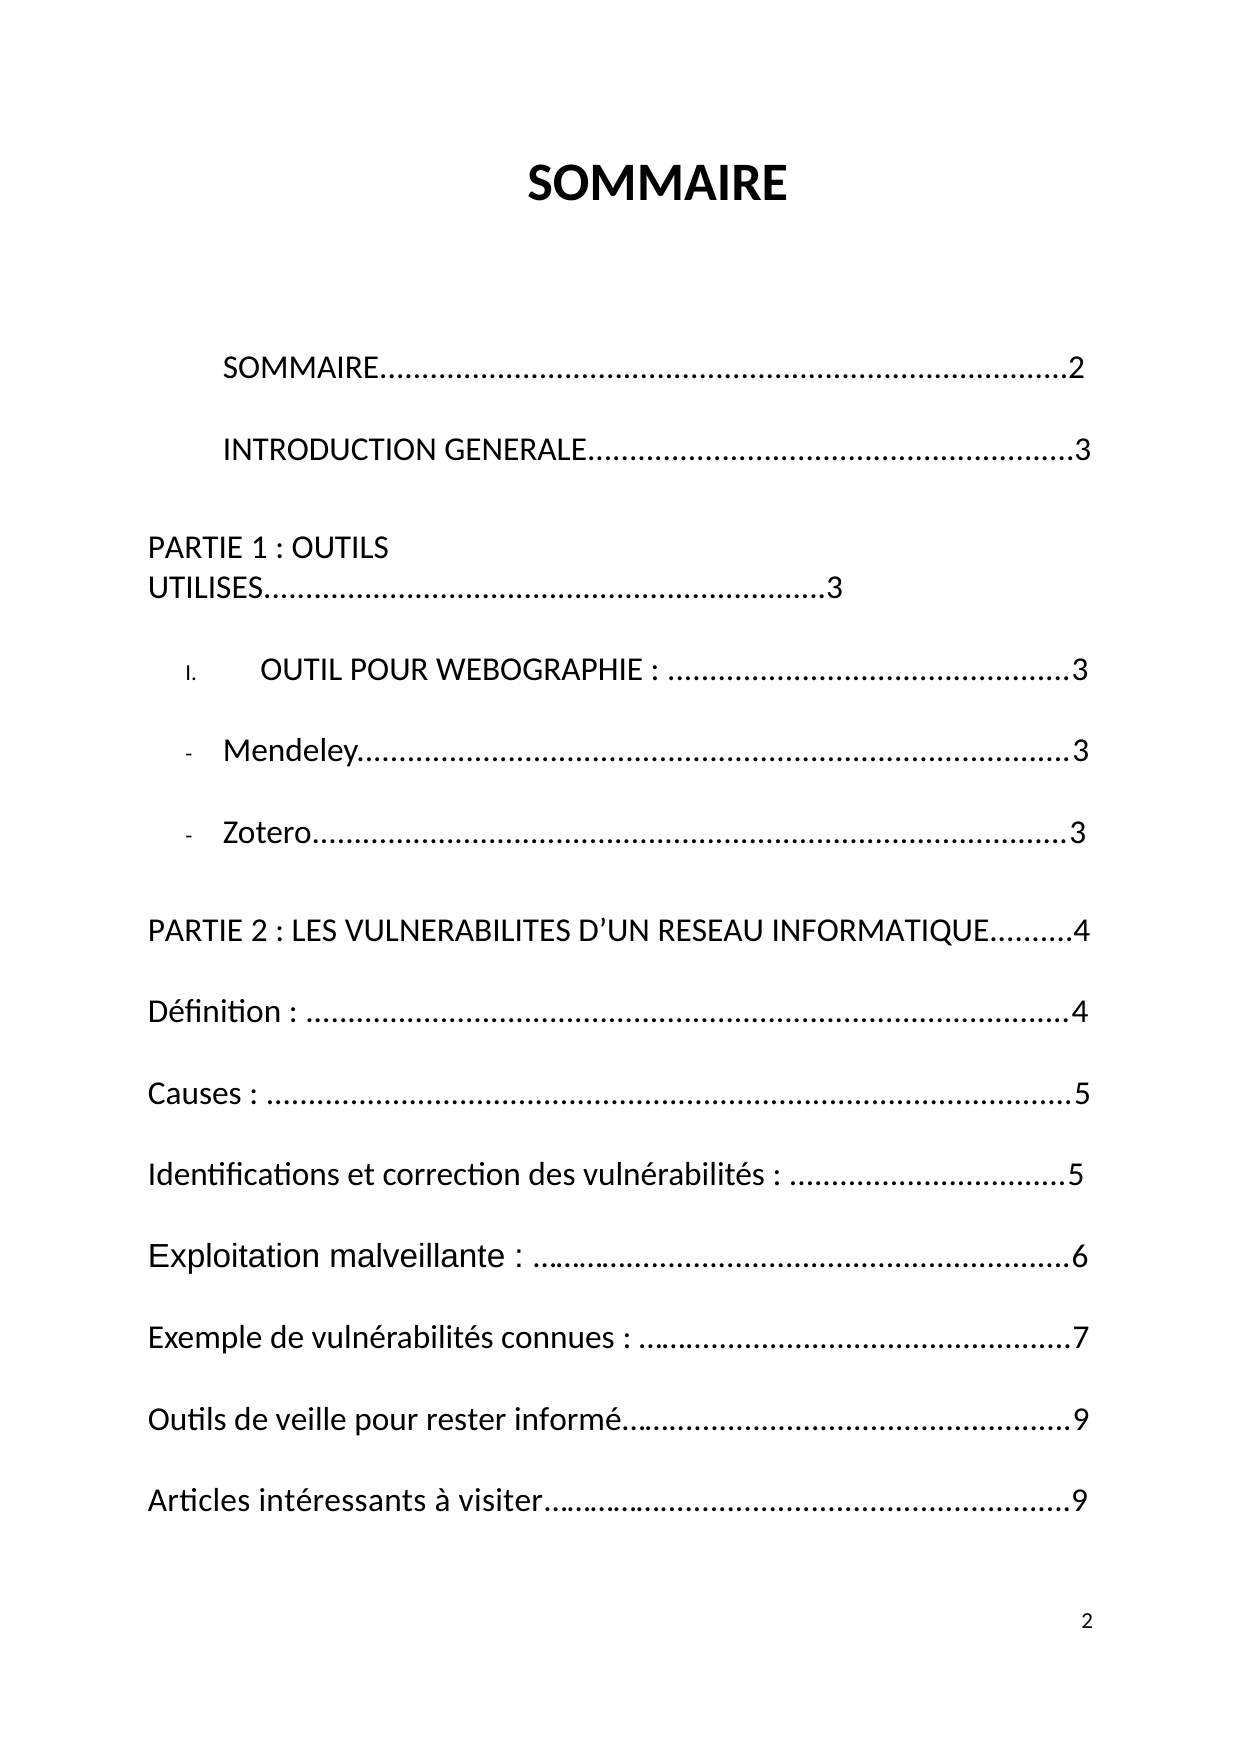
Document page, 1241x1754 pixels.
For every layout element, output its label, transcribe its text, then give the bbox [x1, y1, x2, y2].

list Zotero..........................................................................................3 [185, 811, 1093, 851]
list OUTIL POUR WEBOGRAPHIE : ................................................3 [185, 648, 1093, 688]
text Exploitation malveillante : ………….....................................................6 [148, 1235, 1093, 1275]
list SOMMAIRE..................................................................................2 [223, 346, 1093, 387]
list Mendeley.....................................................................................3 [185, 729, 1093, 770]
text PARTIE 1 : OUTILS UTILISES...................................................................3 [148, 526, 1093, 607]
text Exemple de vulnérabilités connues : ……..............................................7 [148, 1316, 1093, 1357]
list SOMMAIRE [223, 148, 1093, 214]
text Articles intéressants à visiter…………….................................................9 [148, 1479, 1093, 1520]
text PARTIE 2 : LES VULNERABILITES D’UN RESEAU INFORMATIQUE..........4 [148, 909, 1093, 949]
text Outils de veille pour rester informé……................................................9 [148, 1398, 1093, 1438]
text Identifications et correction des vulnérabilités : .................................5 [148, 1153, 1093, 1194]
text Causes : ................................................................................................5 [148, 1072, 1093, 1112]
text Définition : ...........................................................................................4 [148, 990, 1093, 1031]
list INTRODUCTION GENERALE..........................................................3 [223, 427, 1093, 468]
